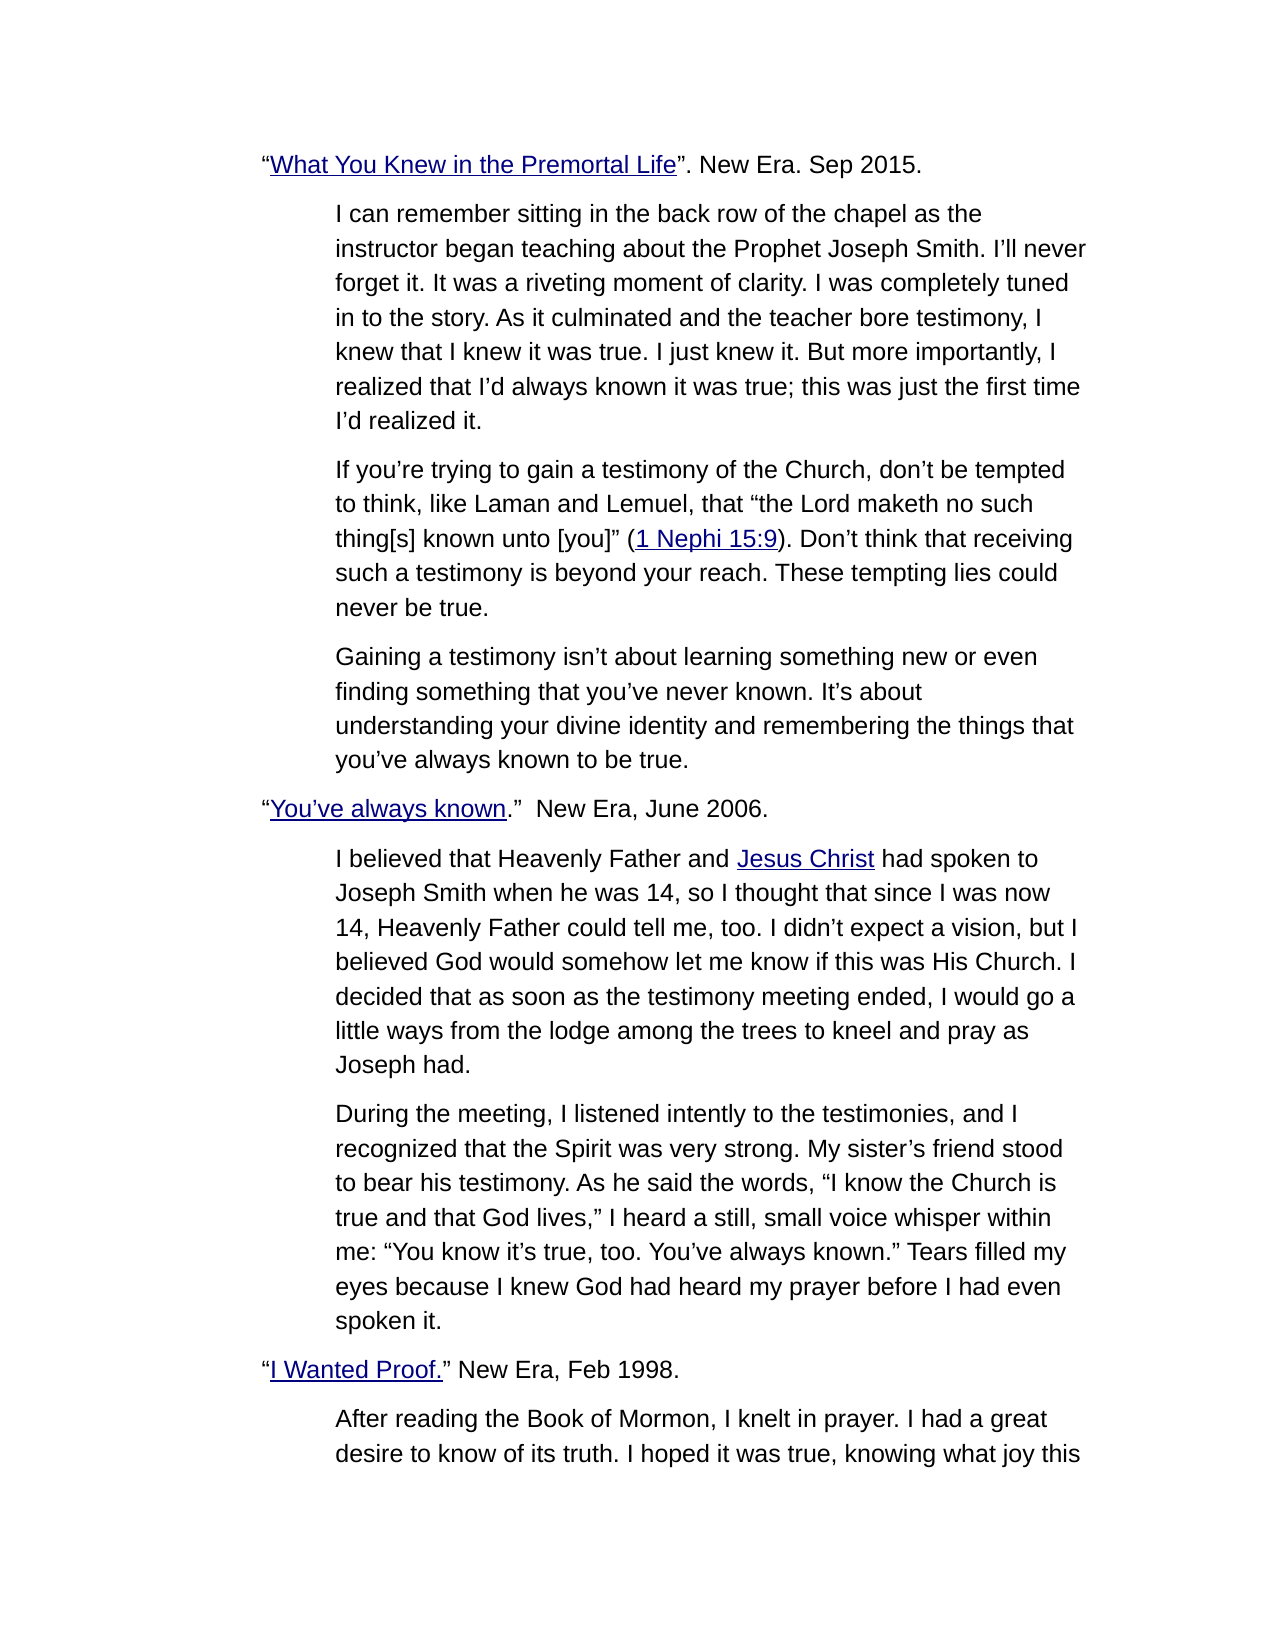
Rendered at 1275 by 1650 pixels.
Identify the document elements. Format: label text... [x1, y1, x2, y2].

text I can remember sitting in the back row of the chapel as the instructor began teaching about the Prophet Joseph Smith. I’ll never forget it. It was a riveting moment of clarity. I was completely tuned in to the story. As it culminated and the teacher bore testimony, I knew that I knew it was true. I just knew it. But more importantly, I realized that I’d always known it was true; this was just the first time I’d realized it. [335, 199, 1087, 435]
text After reading the Book of Mormon, I knelt in prayer. I had a great desire to know of its truth. I hoped it was true, knowing what joy this [335, 1404, 1087, 1468]
text If you’re trying to gain a testimony of the Church, don’t be tempted to think, like Laman and Lemuel, that “the Lord maketh no such thing[s] known unto [you]” (1 Nephi 15:9). Don’t think that receiving such a testimony is beyond your reach. These tempting lies could never be true. [335, 455, 1087, 622]
text “I Wanted Proof.” New Era, Feb 1998. [261, 1355, 1087, 1384]
text “You’ve always known.” New Era, June 2006. [261, 794, 1087, 823]
text I believed that Heavenly Father and Jesus Christ had spoken to Joseph Smith when he was 14, so I thought that since I was now 14, Heavenly Father could tell me, too. I didn’t expect a vision, but I believed God would somehow let me know if this was His Church. I decided that as soon as the testimony meeting ended, I would go a little ways from the lodge among the trees to kneel and pray as Joseph had. [335, 843, 1087, 1079]
text “What You Knew in the Premortal Life”. New Era. Sep 2015. [261, 150, 1087, 179]
text During the meeting, I listened intently to the testimonies, and I recognized that the Spirit was very strong. My sister’s friend stood to bear his testimony. As he said the words, “I know the Church is true and that God lives,” I heard a still, small voice whisper within me: “You know it’s true, too. You’ve always known.” Tears filled my eyes because I knew God had heard my prayer before I had even spoken it. [335, 1099, 1087, 1335]
text Gaining a testimony isn’t about learning something new or even finding something that you’ve never known. It’s about understanding your divine identity and remembering the things that you’ve always known to be true. [335, 642, 1087, 774]
